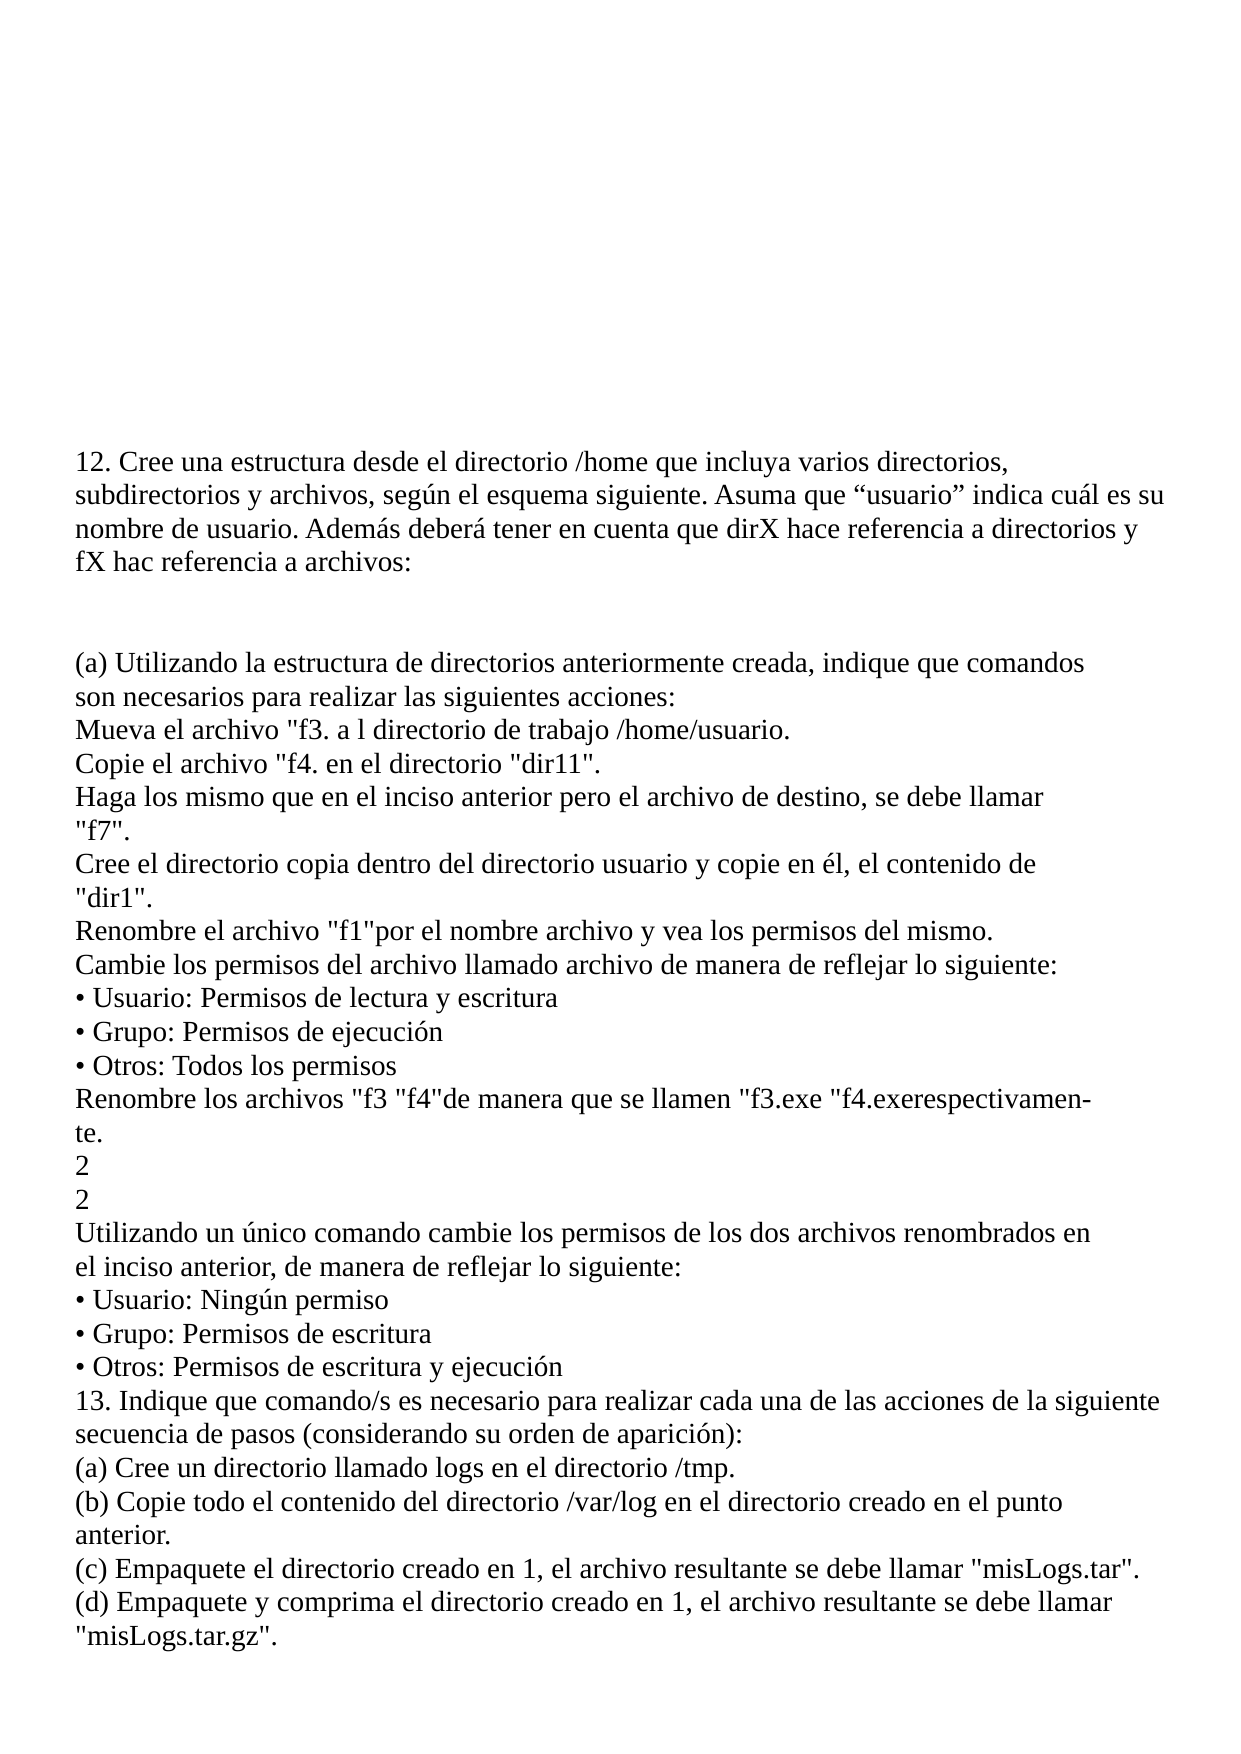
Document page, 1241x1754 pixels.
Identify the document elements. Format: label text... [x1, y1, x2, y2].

text "misLogs.tar.gz". [75, 1618, 1165, 1651]
text • Usuario: Permisos de lectura y escritura [75, 981, 1165, 1014]
text "dir1". [75, 880, 1165, 913]
text 2 [75, 1148, 1165, 1182]
text Cree el directorio copia dentro del directorio usuario y copie en él, el contenido de [75, 846, 1165, 880]
text anterior. [75, 1517, 1165, 1551]
text • Otros: Permisos de escritura y ejecución [75, 1349, 1165, 1383]
text Cambie los permisos del archivo llamado archivo de manera de reflejar lo siguiente: [75, 947, 1165, 981]
text (c) Empaquete el directorio creado en 1, el archivo resultante se debe llamar "misLogs.tar". [75, 1551, 1165, 1584]
text • Usuario: Ningún permiso [75, 1282, 1165, 1316]
text te. [75, 1115, 1165, 1148]
text Copie el archivo "f4. en el directorio "dir11". [75, 746, 1165, 779]
text el inciso anterior, de manera de reflejar lo siguiente: [75, 1249, 1165, 1282]
text "f7". [75, 813, 1165, 846]
text (b) Copie todo el contenido del directorio /var/log en el directorio creado en el punto [75, 1484, 1165, 1517]
text (a) Cree un directorio llamado logs en el directorio /tmp. [75, 1450, 1165, 1484]
text Utilizando un único comando cambie los permisos de los dos archivos renombrados en [75, 1215, 1165, 1249]
text son necesarios para realizar las siguientes acciones: [75, 679, 1165, 712]
text secuencia de pasos (considerando su orden de aparición): [75, 1417, 1165, 1450]
text • Otros: Todos los permisos [75, 1048, 1165, 1081]
text Mueva el archivo "f3. a l directorio de trabajo /home/usuario. [75, 712, 1165, 746]
text (d) Empaquete y comprima el directorio creado en 1, el archivo resultante se debe llamar [75, 1584, 1165, 1618]
text (a) Utilizando la estructura de directorios anteriormente creada, indique que comandos [75, 645, 1165, 679]
text 13. Indique que comando/s es necesario para realizar cada una de las acciones de la siguiente [75, 1383, 1165, 1417]
text 12. Cree una estructura desde el directorio /home que incluya varios directorios, subdirectorios y archivos, según el esquema siguiente. Asuma que “usuario” indica cuál es su nombre de usuario. Además deberá tener en cuenta que dirX hace referencia a directorios y fX hac referencia a archivos: [75, 444, 1165, 578]
text 2 [75, 1182, 1165, 1215]
text Renombre los archivos "f3 "f4"de manera que se llamen "f3.exe "f4.exerespectivamen- [75, 1081, 1165, 1115]
text Haga los mismo que en el inciso anterior pero el archivo de destino, se debe llamar [75, 779, 1165, 813]
text • Grupo: Permisos de ejecución [75, 1014, 1165, 1048]
text Renombre el archivo "f1"por el nombre archivo y vea los permisos del mismo. [75, 913, 1165, 947]
text • Grupo: Permisos de escritura [75, 1316, 1165, 1349]
